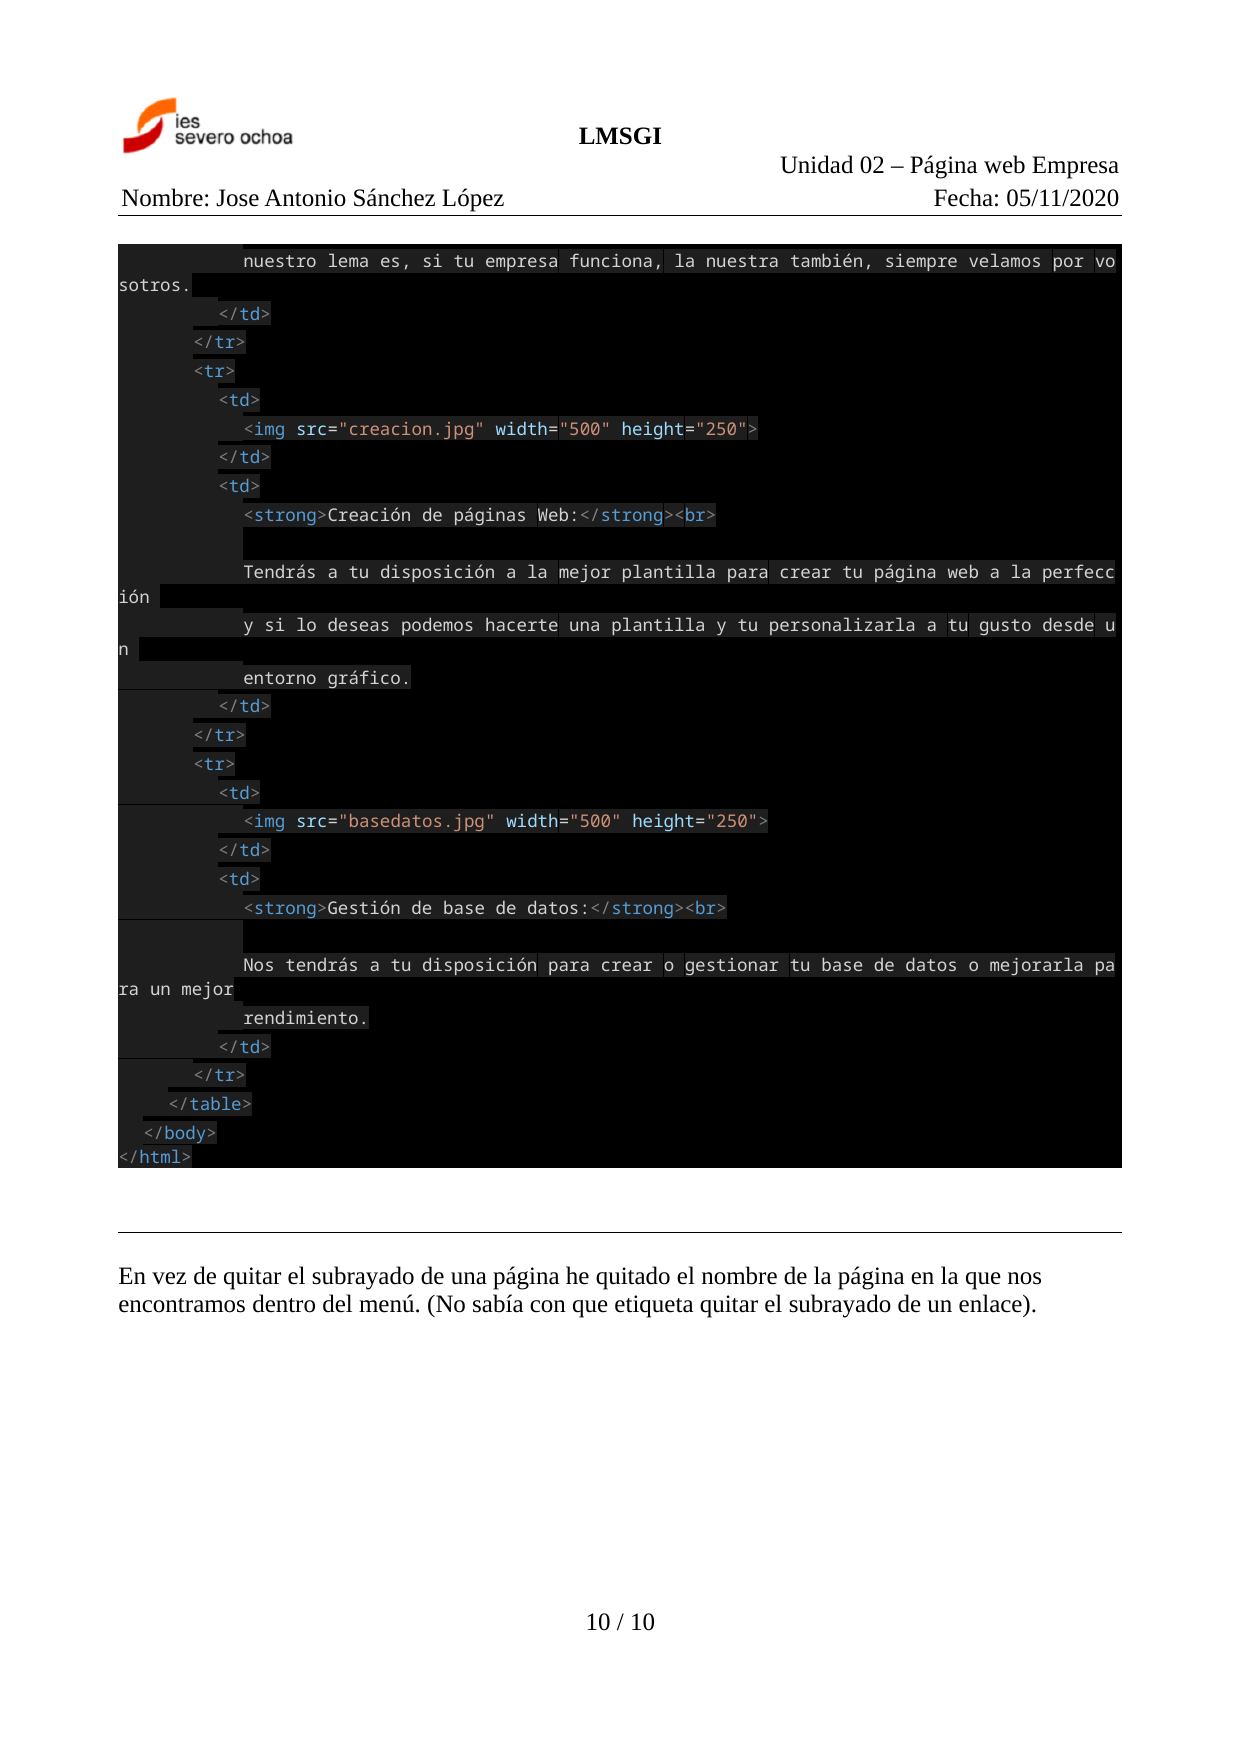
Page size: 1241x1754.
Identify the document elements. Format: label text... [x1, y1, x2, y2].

text </td> [118, 297, 1122, 326]
text En vez de quitar el subrayado de una página he quitado el nombre de la página en la que nos encontramos dentro del menú. (No sabía con que etiqueta quitar el subrayado de un enlace). [118, 1261, 1122, 1318]
text </tr> [118, 718, 1122, 747]
text </td> [118, 1030, 1122, 1058]
picture [118, 95, 295, 155]
text <td> [118, 862, 1122, 891]
text <strong>Creación de páginas Web:</strong><br> [118, 498, 1122, 527]
text <img src="basedatos.jpg" width="500" height="250"> [118, 804, 1122, 833]
text </tr> [118, 326, 1122, 354]
text <td> [118, 383, 1122, 412]
text nuestro lema es, si tu empresa funciona, la nuestra también, siempre velamos por vosotros. [118, 244, 1122, 297]
text </html> [118, 1145, 1122, 1168]
text <strong>Gestión de base de datos:</strong><br> [118, 891, 1122, 919]
text <td> [118, 469, 1122, 498]
text </tr> [118, 1058, 1122, 1087]
text </td> [118, 689, 1122, 718]
text Nos tendrás a tu disposición para crear o gestionar tu base de datos o mejorarla para un mejor [118, 948, 1122, 1001]
text </table> [118, 1087, 1122, 1116]
text </body> [118, 1116, 1122, 1145]
text <tr> [118, 747, 1122, 776]
text Tendrás a tu disposición a la mejor plantilla para crear tu página web a la perfección [118, 556, 1122, 608]
text y si lo deseas podemos hacerte una plantilla y tu personalizarla a tu gusto desde un [118, 608, 1122, 661]
text rendimiento. [118, 1001, 1122, 1030]
text </td> [118, 441, 1122, 469]
text <img src="creacion.jpg" width="500" height="250"> [118, 412, 1122, 441]
text <tr> [118, 354, 1122, 383]
text </td> [118, 833, 1122, 862]
text entorno gráfico. [118, 661, 1122, 689]
text <td> [118, 776, 1122, 804]
